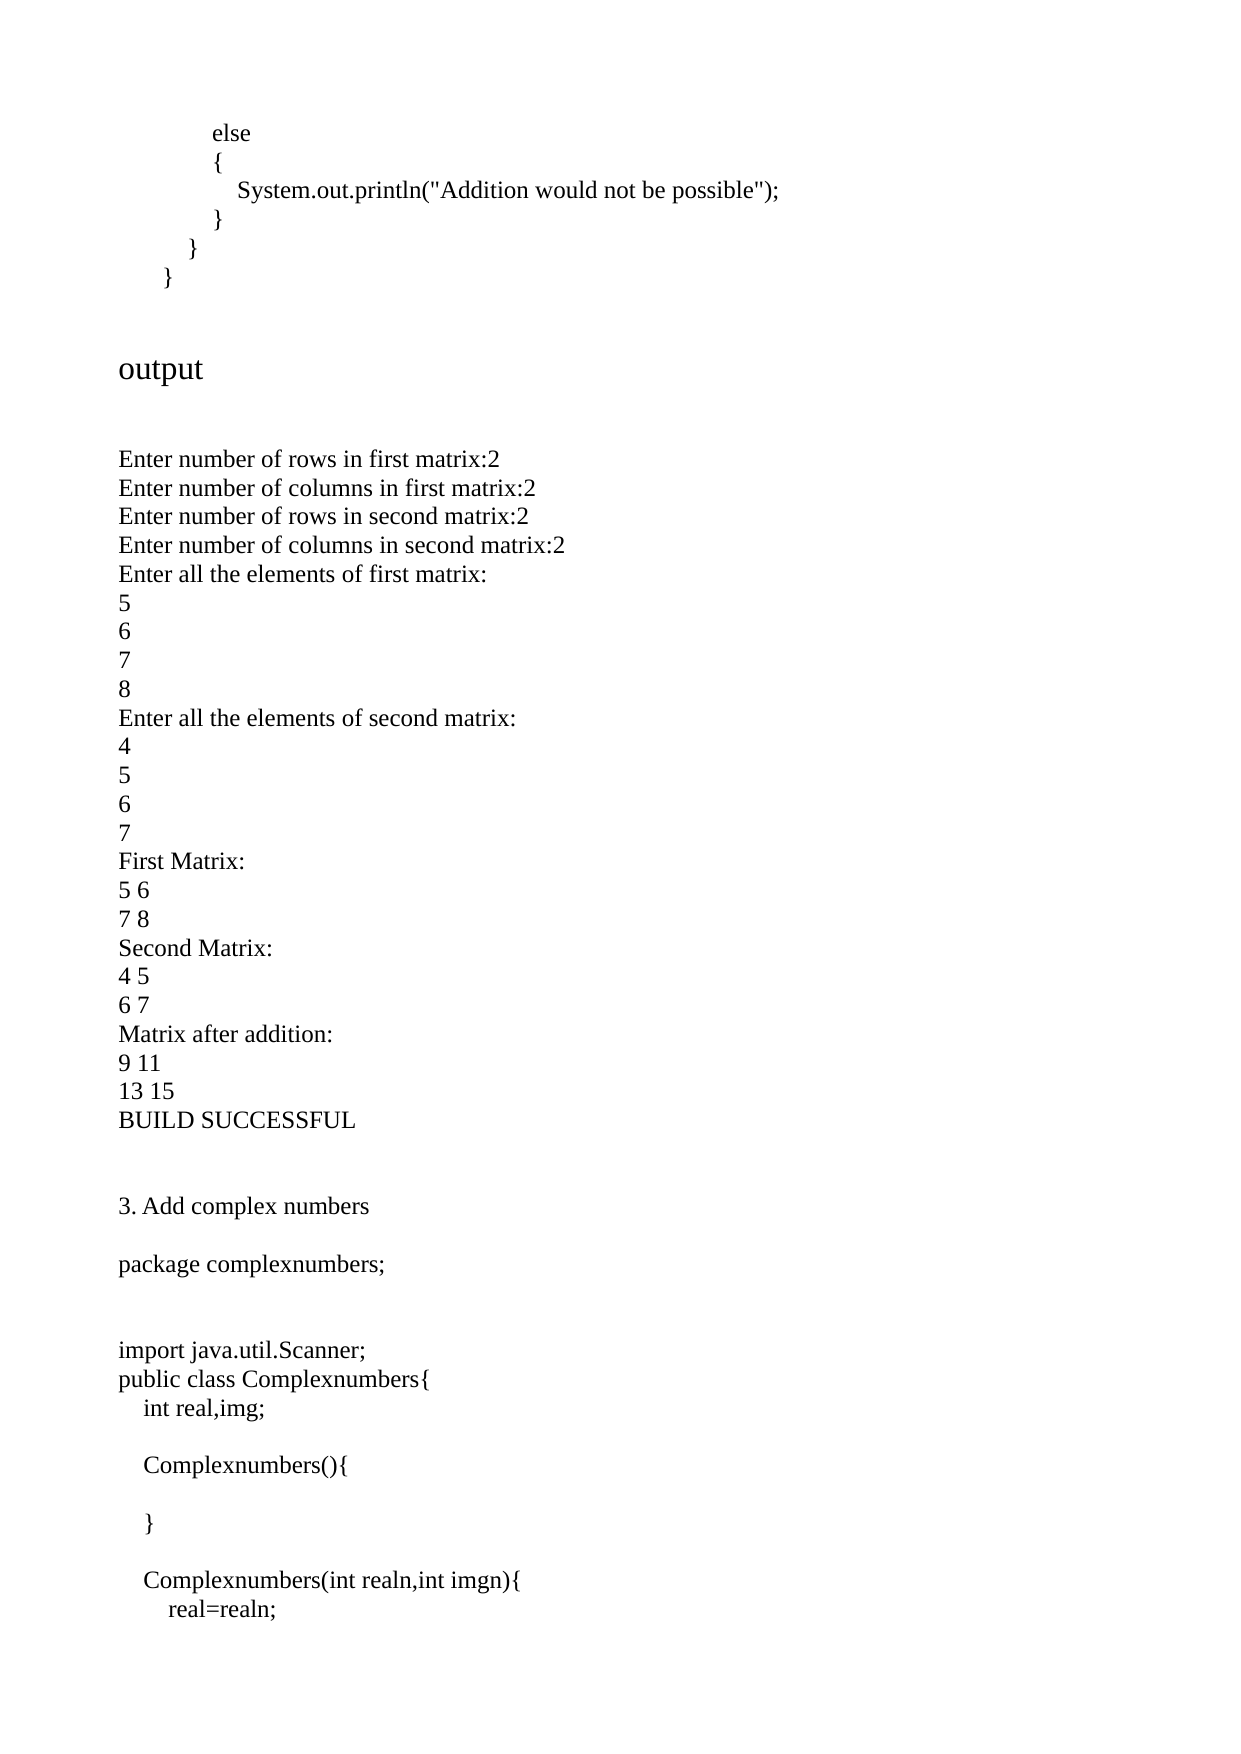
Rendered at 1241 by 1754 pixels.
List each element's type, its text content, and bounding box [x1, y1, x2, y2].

text package complexnumbers; [118, 1249, 1122, 1278]
text 6 [118, 789, 1122, 818]
text First Matrix: [118, 846, 1122, 875]
text 7 8 [118, 904, 1122, 933]
text 4 5 [118, 961, 1122, 990]
text } [118, 204, 1122, 233]
text Enter number of rows in second matrix:2 [118, 501, 1122, 530]
text Enter number of rows in first matrix:2 [118, 444, 1122, 473]
text BUILD SUCCESSFUL [118, 1105, 1122, 1134]
text Enter number of columns in first matrix:2 [118, 473, 1122, 501]
text output [118, 348, 1122, 386]
text Complexnumbers(){ [118, 1450, 1122, 1479]
text Enter all the elements of second matrix: [118, 703, 1122, 731]
text import java.util.Scanner; [118, 1335, 1122, 1364]
text 7 [118, 818, 1122, 846]
text 6 [118, 616, 1122, 645]
text 5 6 [118, 875, 1122, 904]
text { [118, 147, 1122, 176]
text 8 [118, 674, 1122, 703]
text System.out.println("Addition would not be possible"); [118, 176, 1122, 204]
text } [118, 1508, 1122, 1536]
text 3. Add complex numbers [118, 1191, 1122, 1220]
text 5 [118, 588, 1122, 616]
text 13 15 [118, 1076, 1122, 1105]
text Complexnumbers(int realn,int imgn){ [118, 1565, 1122, 1594]
text 4 [118, 731, 1122, 760]
text 7 [118, 645, 1122, 674]
text 6 7 [118, 990, 1122, 1019]
text } [118, 233, 1122, 262]
text int real,img; [118, 1393, 1122, 1421]
text 5 [118, 760, 1122, 789]
text Matrix after addition: [118, 1019, 1122, 1048]
text real=realn; [118, 1594, 1122, 1623]
text Second Matrix: [118, 933, 1122, 961]
text 9 11 [118, 1048, 1122, 1076]
text else [118, 118, 1122, 147]
text Enter all the elements of first matrix: [118, 559, 1122, 588]
text } [118, 262, 1122, 291]
text Enter number of columns in second matrix:2 [118, 530, 1122, 559]
text public class Complexnumbers{ [118, 1364, 1122, 1393]
